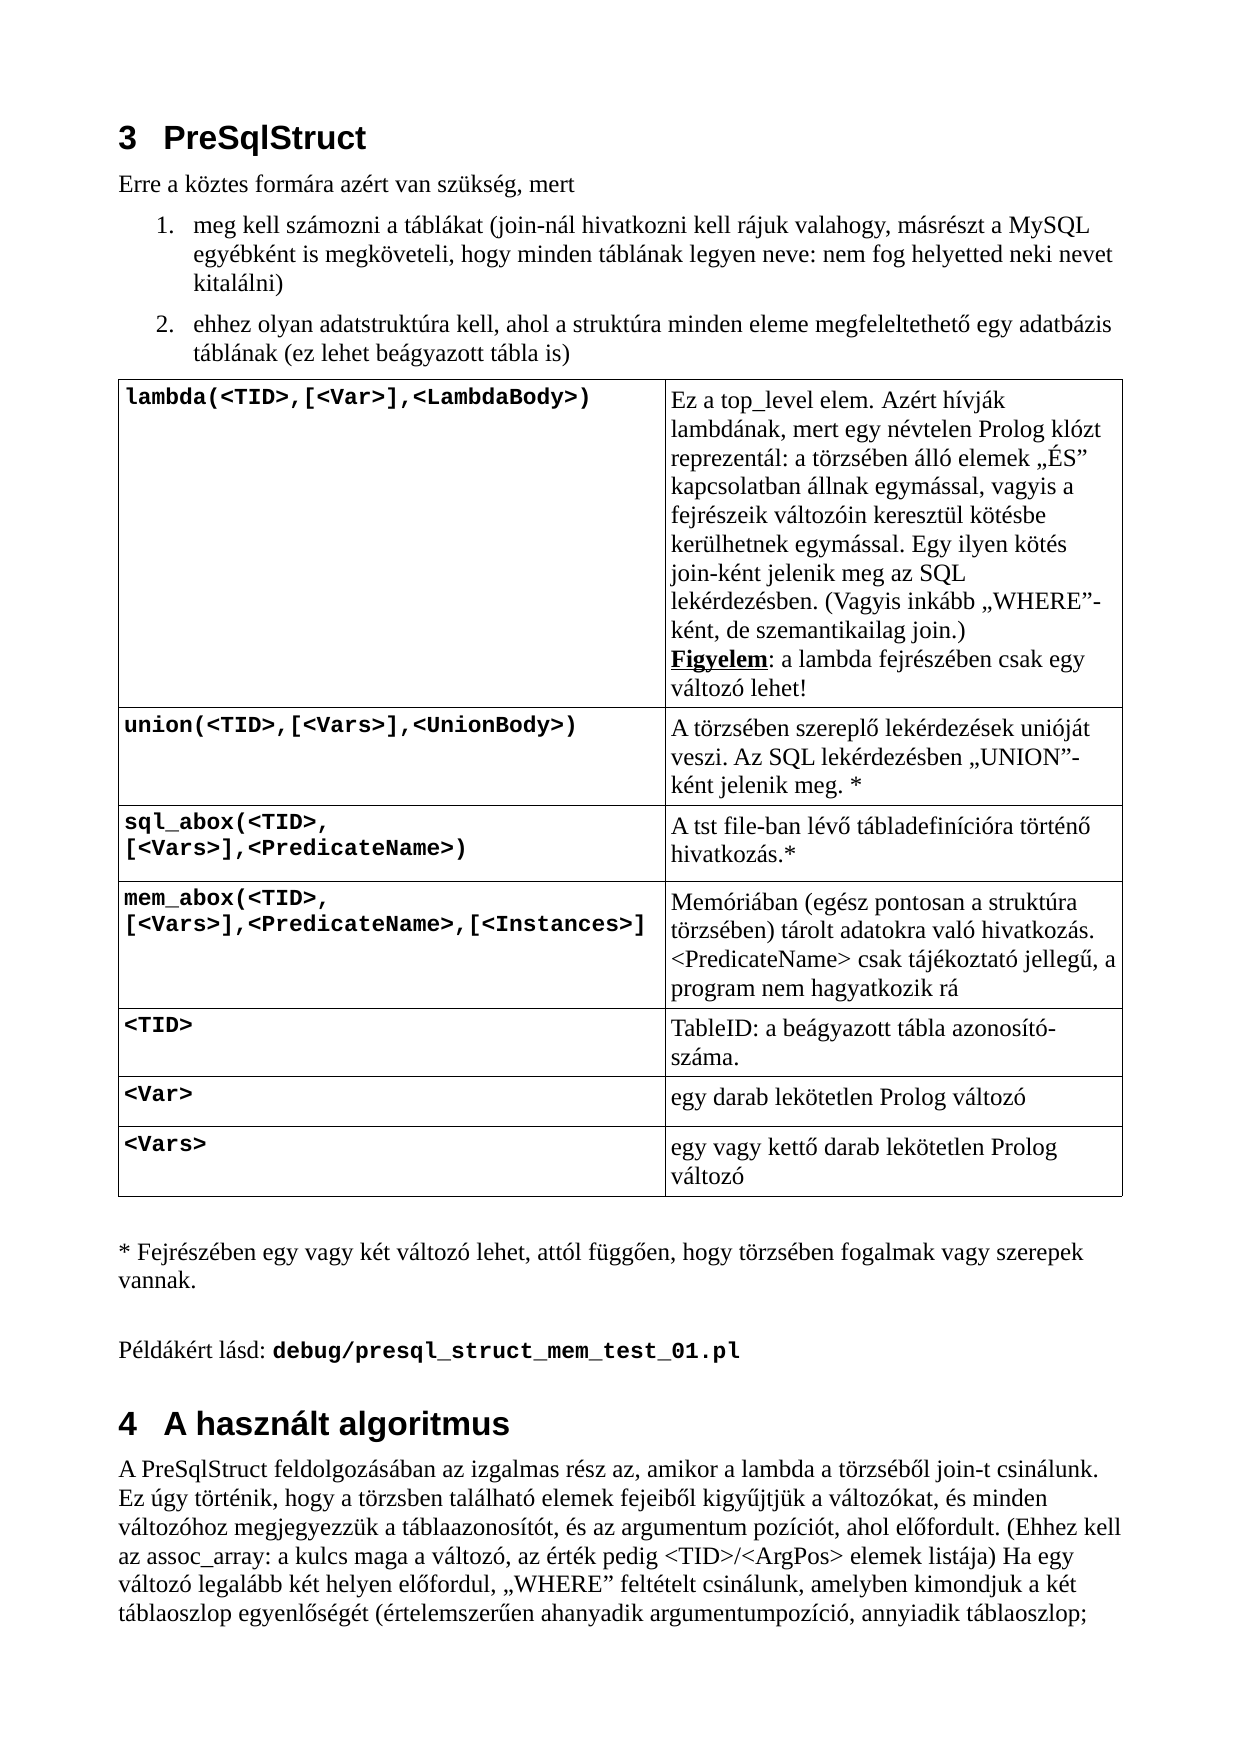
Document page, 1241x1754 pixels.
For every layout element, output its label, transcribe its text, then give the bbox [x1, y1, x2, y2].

text A PreSqlStruct feldolgozásában az izgalmas rész az, amikor a lambda a törzséből join-t csinálunk. Ez úgy történik, hogy a törzsben található elemek fejeiből kigyűjtjük a változókat, és minden változóhoz megjegyezzük a táblaazonosítót, és az argumentum pozíciót, ahol előfordult. (Ehhez kell az assoc_array: a kulcs maga a változó, az érték pedig <TID>/<ArgPos> elemek listája) Ha egy változó legalább két helyen előfordul, „WHERE” feltételt csinálunk, amelyben kimondjuk a két táblaoszlop egyenlőségét (értelemszerűen ahanyadik argumentumpozíció, annyiadik táblaoszlop; [118, 1454, 1122, 1627]
table_cell <Var> [119, 1077, 665, 1126]
table_header lambda(<TID>,[<Var>],<LambdaBody>) [119, 380, 665, 707]
subtitle A használt algoritmus [118, 1403, 1122, 1442]
list meg kell számozni a táblákat (join-nál hivatkozni kell rájuk valahogy, másrészt a MySQL egyébként is megköveteli, hogy minden táblának legyen neve: nem fog helyetted neki nevet kitalálni) [156, 211, 1122, 297]
text Példákért lásd: debug/presql_struct_mem_test_01.pl [118, 1336, 1122, 1366]
text * Fejrészében egy vagy két változó lehet, attól függően, hogy törzsében fogalmak vagy szerepek vannak. [118, 1237, 1122, 1294]
table_cell <TID> [119, 1009, 665, 1076]
table_cell Memóriában (egész pontosan a struktúra törzsében) tárolt adatokra való hivatkozás. <PredicateName> csak tájékoztató jellegű, a program nem hagyatkozik rá [666, 882, 1122, 1007]
list ehhez olyan adatstruktúra kell, ahol a struktúra minden eleme megfeleltethető egy adatbázis táblának (ez lehet beágyazott tábla is) [156, 309, 1122, 367]
table_cell mem_abox(<TID>,[<Vars>],<PredicateName>,[<Instances>] [119, 882, 665, 1007]
table_cell <Vars> [119, 1127, 665, 1196]
table_cell TableID: a beágyazott tábla azonosító- száma. [666, 1009, 1122, 1076]
subtitle PreSqlStruct [118, 118, 1122, 157]
text Erre a köztes formára azért van szükség, mert [118, 169, 1122, 198]
table_cell sql_abox(<TID>,[<Vars>],<PredicateName>) [119, 806, 665, 881]
table_cell A törzsében szereplő lekérdezések unióját veszi. Az SQL lekérdezésben „UNION”-ként jelenik meg. * [666, 708, 1122, 805]
table_cell A tst file-ban lévő tábladefinícióra történő hivatkozás.* [666, 806, 1122, 881]
table_cell union(<TID>,[<Vars>],<UnionBody>) [119, 708, 665, 805]
table_cell egy vagy kettő darab lekötetlen Prolog változó [666, 1127, 1122, 1196]
table_cell egy darab lekötetlen Prolog változó [666, 1077, 1122, 1126]
table_header Ez a top_level elem. Azért hívják lambdának, mert egy névtelen Prolog klózt reprezentál: a törzsében álló elemek „ÉS” kapcsolatban állnak egymással, vagyis a fejrészeik változóin keresztül kötésbe kerülhetnek egymással. Egy ilyen kötés join-ként jelenik meg az SQL lekérdezésben. (Vagyis inkább „WHERE”-ként, de szemantikailag join.) Figyelem: a lambda fejrészében csak egy változó lehet! [666, 380, 1122, 707]
